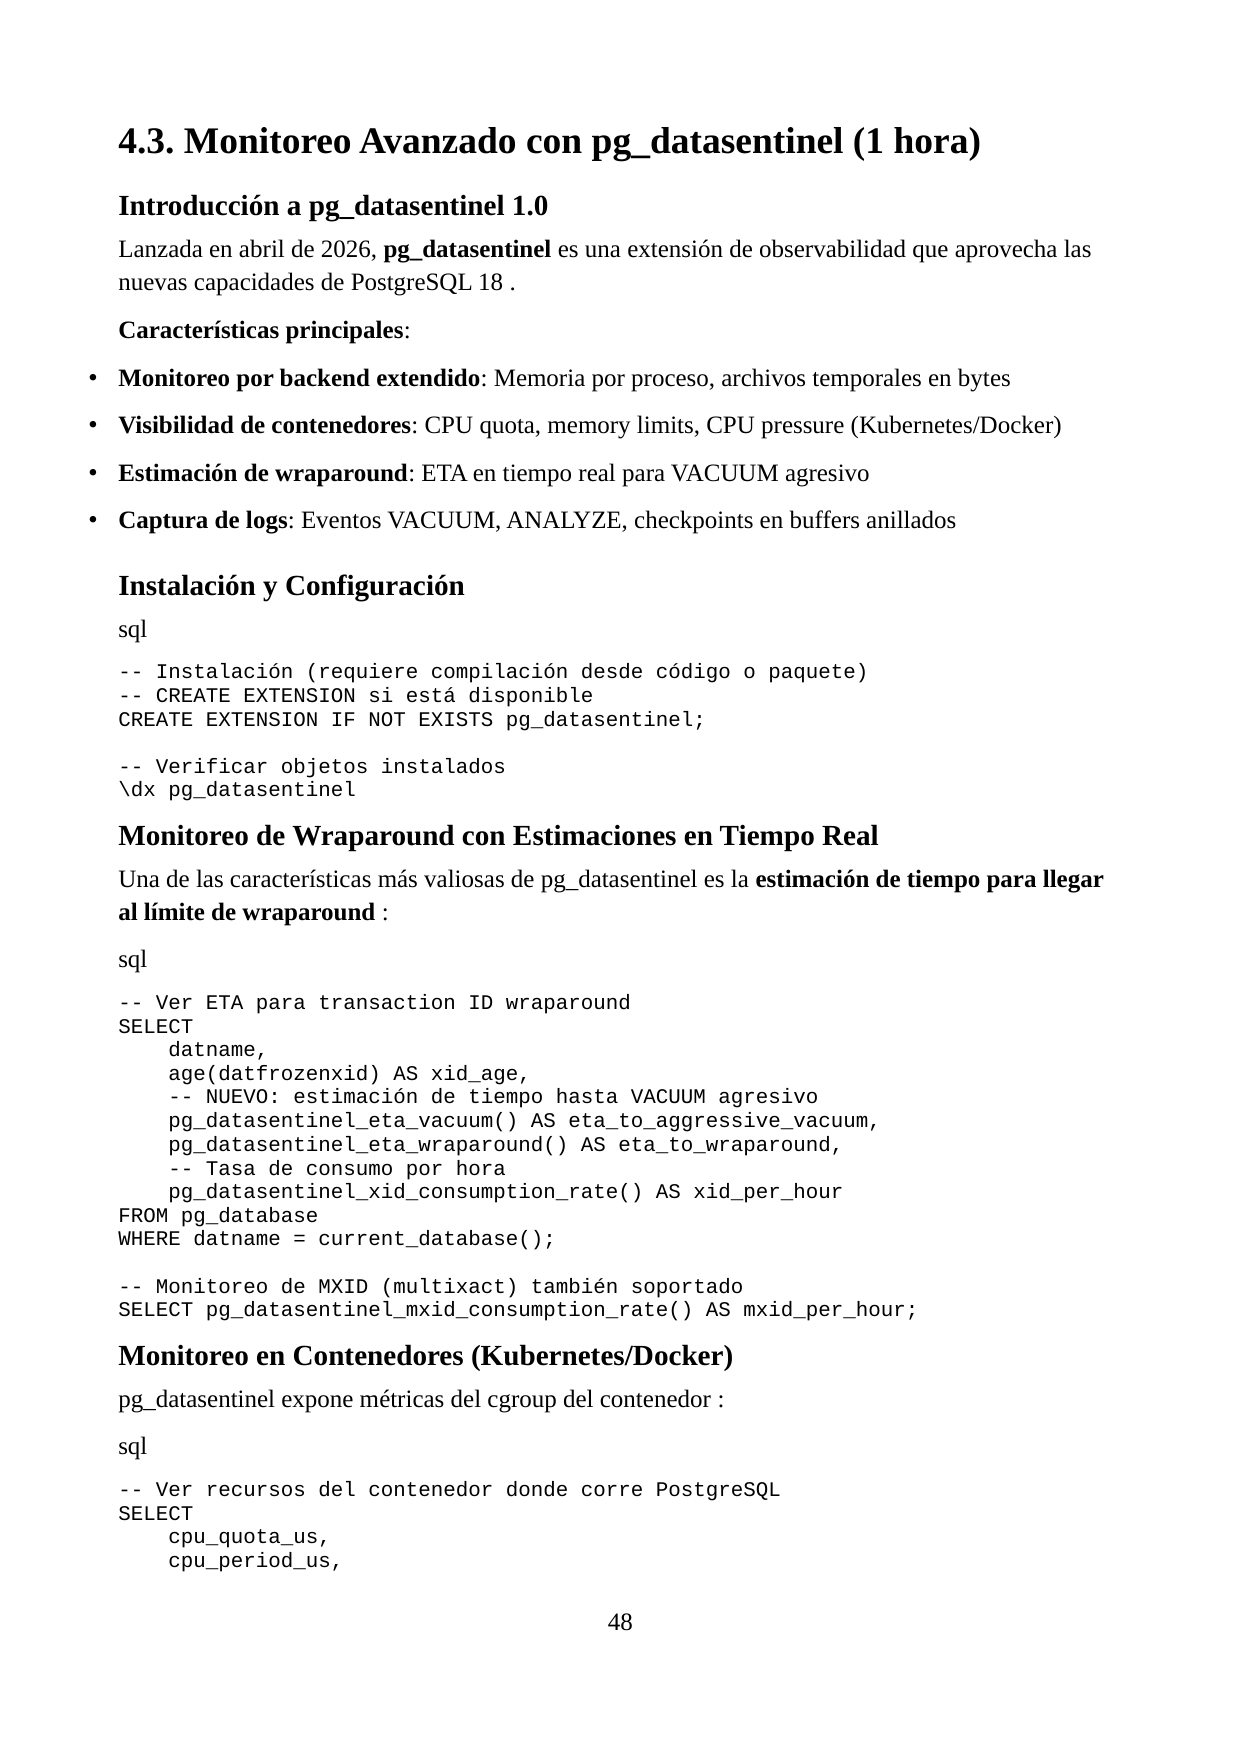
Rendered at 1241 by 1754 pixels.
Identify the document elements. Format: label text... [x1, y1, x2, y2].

subtitle Introducción a pg_datasentinel 1.0 [118, 188, 1122, 222]
subtitle Monitoreo de Wraparound con Estimaciones en Tiempo Real [118, 818, 1122, 851]
text Lanzada en abril de 2026, pg_datasentinel es una extensión de observabilidad que aprovecha las nuevas capacidades de PostgreSQL 18 . [118, 234, 1122, 296]
text \dx pg_datasentinel [118, 779, 1122, 803]
text -- Ver ETA para transaction ID wraparound [118, 992, 1122, 1016]
text Características principales: [118, 315, 1122, 344]
list Monitoreo por backend extendido: Memoria por proceso, archivos temporales en bytes [118, 363, 1122, 391]
text Una de las características más valiosas de pg_datasentinel es la estimación de tiempo para llegar al límite de wraparound : [118, 864, 1122, 926]
text -- Tasa de consumo por hora [118, 1157, 1122, 1181]
text -- Monitoreo de MXID (multixact) también soportado [118, 1276, 1122, 1299]
text cpu_period_us, [118, 1550, 1122, 1573]
text age(datfrozenxid) AS xid_age, [118, 1063, 1122, 1087]
list Estimación de wraparound: ETA en tiempo real para VACUUM agresivo [118, 458, 1122, 487]
text -- NUEVO: estimación de tiempo hasta VACUUM agresivo [118, 1087, 1122, 1110]
text FROM pg_database [118, 1205, 1122, 1228]
text sql [118, 614, 1122, 642]
text -- Instalación (requiere compilación desde código o paquete) [118, 661, 1122, 685]
text -- Ver recursos del contenedor donde corre PostgreSQL [118, 1479, 1122, 1502]
text pg_datasentinel_eta_wraparound() AS eta_to_wraparound, [118, 1134, 1122, 1157]
text CREATE EXTENSION IF NOT EXISTS pg_datasentinel; [118, 708, 1122, 732]
text -- CREATE EXTENSION si está disponible [118, 685, 1122, 708]
text SELECT pg_datasentinel_mxid_consumption_rate() AS mxid_per_hour; [118, 1299, 1122, 1323]
text cpu_quota_us, [118, 1526, 1122, 1550]
text sql [118, 1431, 1122, 1460]
text SELECT [118, 1502, 1122, 1526]
text sql [118, 944, 1122, 973]
text WHERE datname = current_database(); [118, 1228, 1122, 1252]
text pg_datasentinel_xid_consumption_rate() AS xid_per_hour [118, 1181, 1122, 1205]
list Visibilidad de contenedores: CPU quota, memory limits, CPU pressure (Kubernetes/Docker) [118, 410, 1122, 439]
text -- Verificar objetos instalados [118, 756, 1122, 779]
subtitle Monitoreo en Contenedores (Kubernetes/Docker) [118, 1338, 1122, 1371]
list Captura de logs: Eventos VACUUM, ANALYZE, checkpoints en buffers anillados [118, 505, 1122, 534]
text datname, [118, 1039, 1122, 1063]
text SELECT [118, 1016, 1122, 1039]
subtitle Instalación y Configuración [118, 568, 1122, 601]
subtitle 4.3. Monitoreo Avanzado con pg_datasentinel (1 hora) [118, 118, 1122, 161]
text pg_datasentinel_eta_vacuum() AS eta_to_aggressive_vacuum, [118, 1110, 1122, 1134]
text pg_datasentinel expone métricas del cgroup del contenedor : [118, 1384, 1122, 1412]
